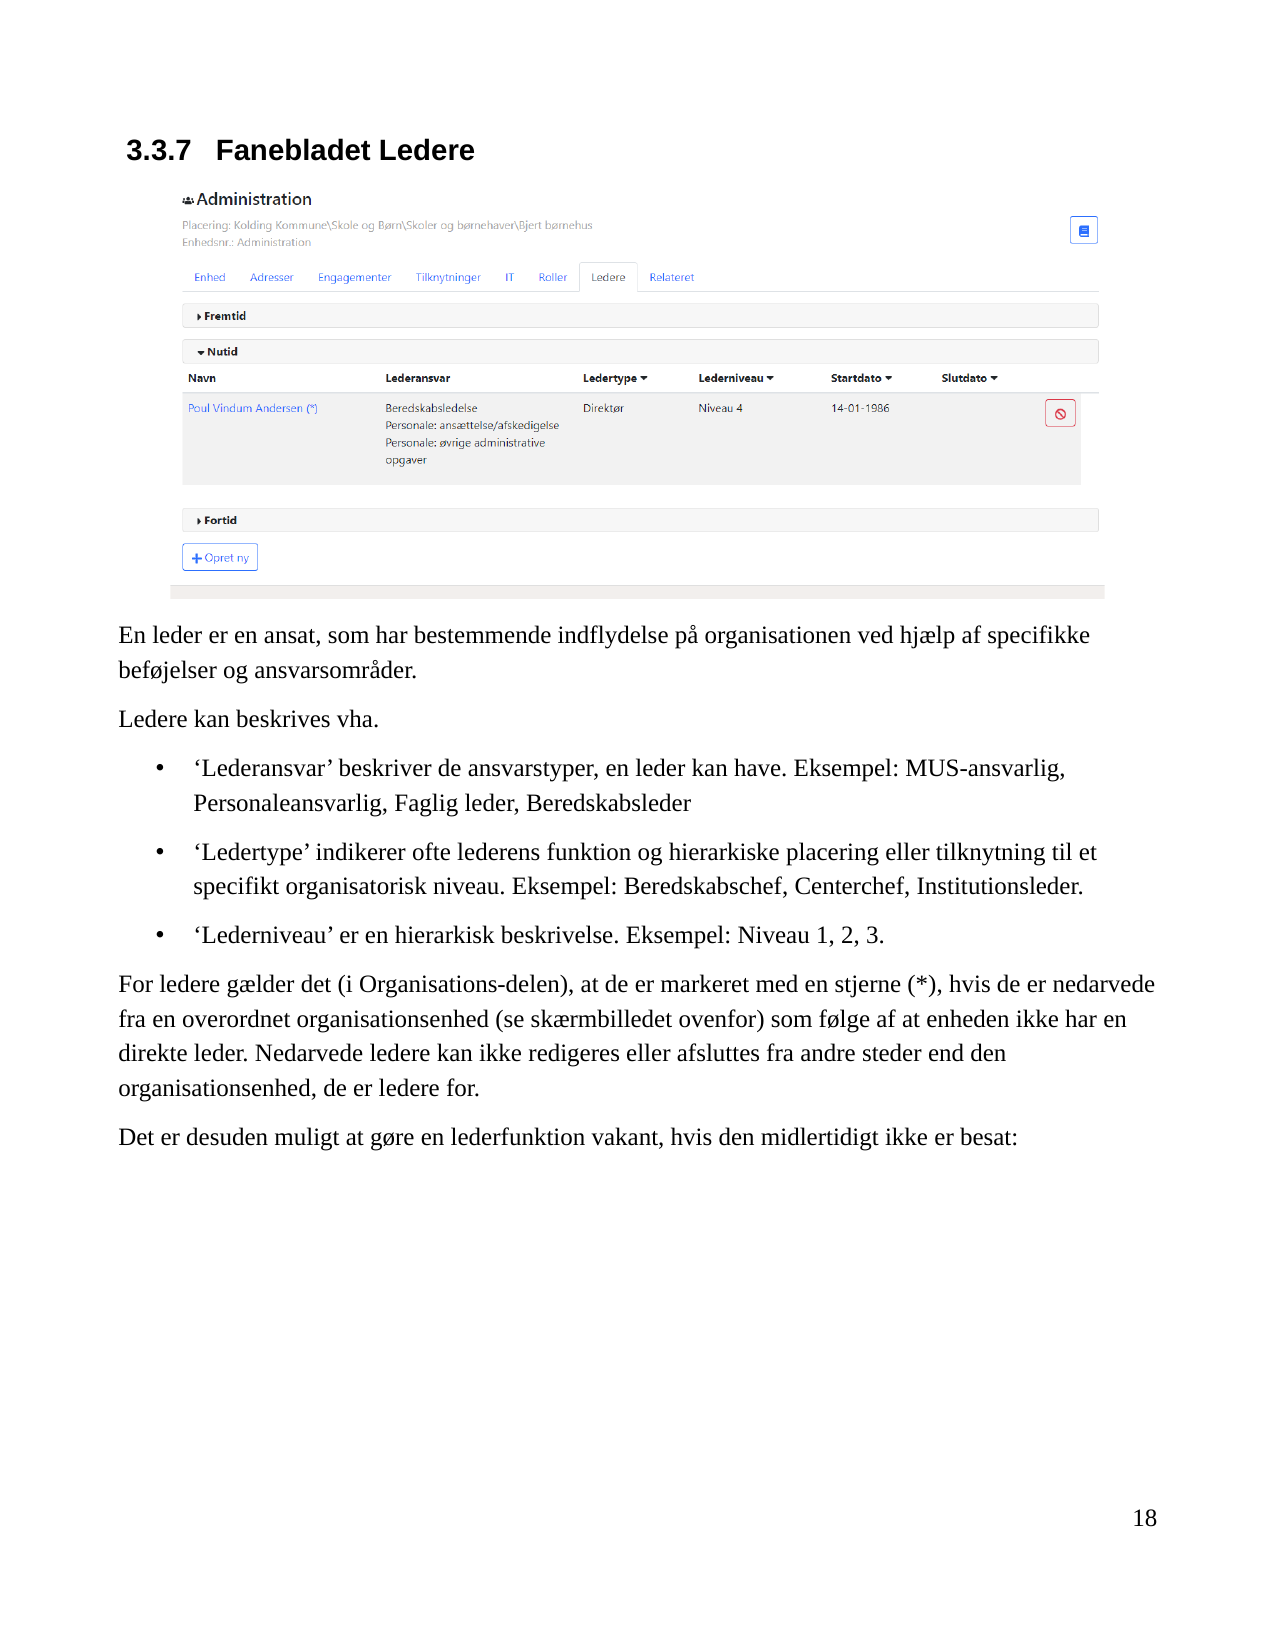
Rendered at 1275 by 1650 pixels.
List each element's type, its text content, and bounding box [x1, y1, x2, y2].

text Det er desuden muligt at gøre en lederfunktion vakant, hvis den midlertidigt ikke er besat: [118, 1122, 1157, 1151]
text Ledere kan beskrives vha. [118, 704, 1157, 733]
picture [170, 178, 1105, 599]
text For ledere gælder det (i Organisations-delen), at de er markeret med en stjerne (*), hvis de er nedarvede fra en overordnet organisationsenhed (se skærmbilledet ovenfor) som følge af at enheden ikke har en direkte leder. Nedarvede ledere kan ikke redigeres eller afsluttes fra andre steder end den organisationsenhed, de er ledere for. [118, 969, 1157, 1101]
list ‘Lederansvar’ beskriver de ansvarstyper, en leder kan have. Eksempel: MUS-ansvarlig, Personaleansvarlig, Faglig leder, Beredskabsleder [156, 753, 1157, 816]
subtitle Fanebladet Ledere [118, 133, 1157, 166]
text En leder er en ansat, som har bestemmende indflydelse på organisationen ved hjælp af specifikke beføjelser og ansvarsområder. [118, 621, 1157, 684]
list ‘Ledertype’ indikerer ofte lederens funktion og hierarkiske placering eller tilknytning til et specifikt organisatorisk niveau. Eksempel: Beredskabschef, Centerchef, Institutionsleder. [156, 837, 1157, 900]
list ‘Lederniveau’ er en hierarkisk beskrivelse. Eksempel: Niveau 1, 2, 3. [156, 920, 1157, 949]
